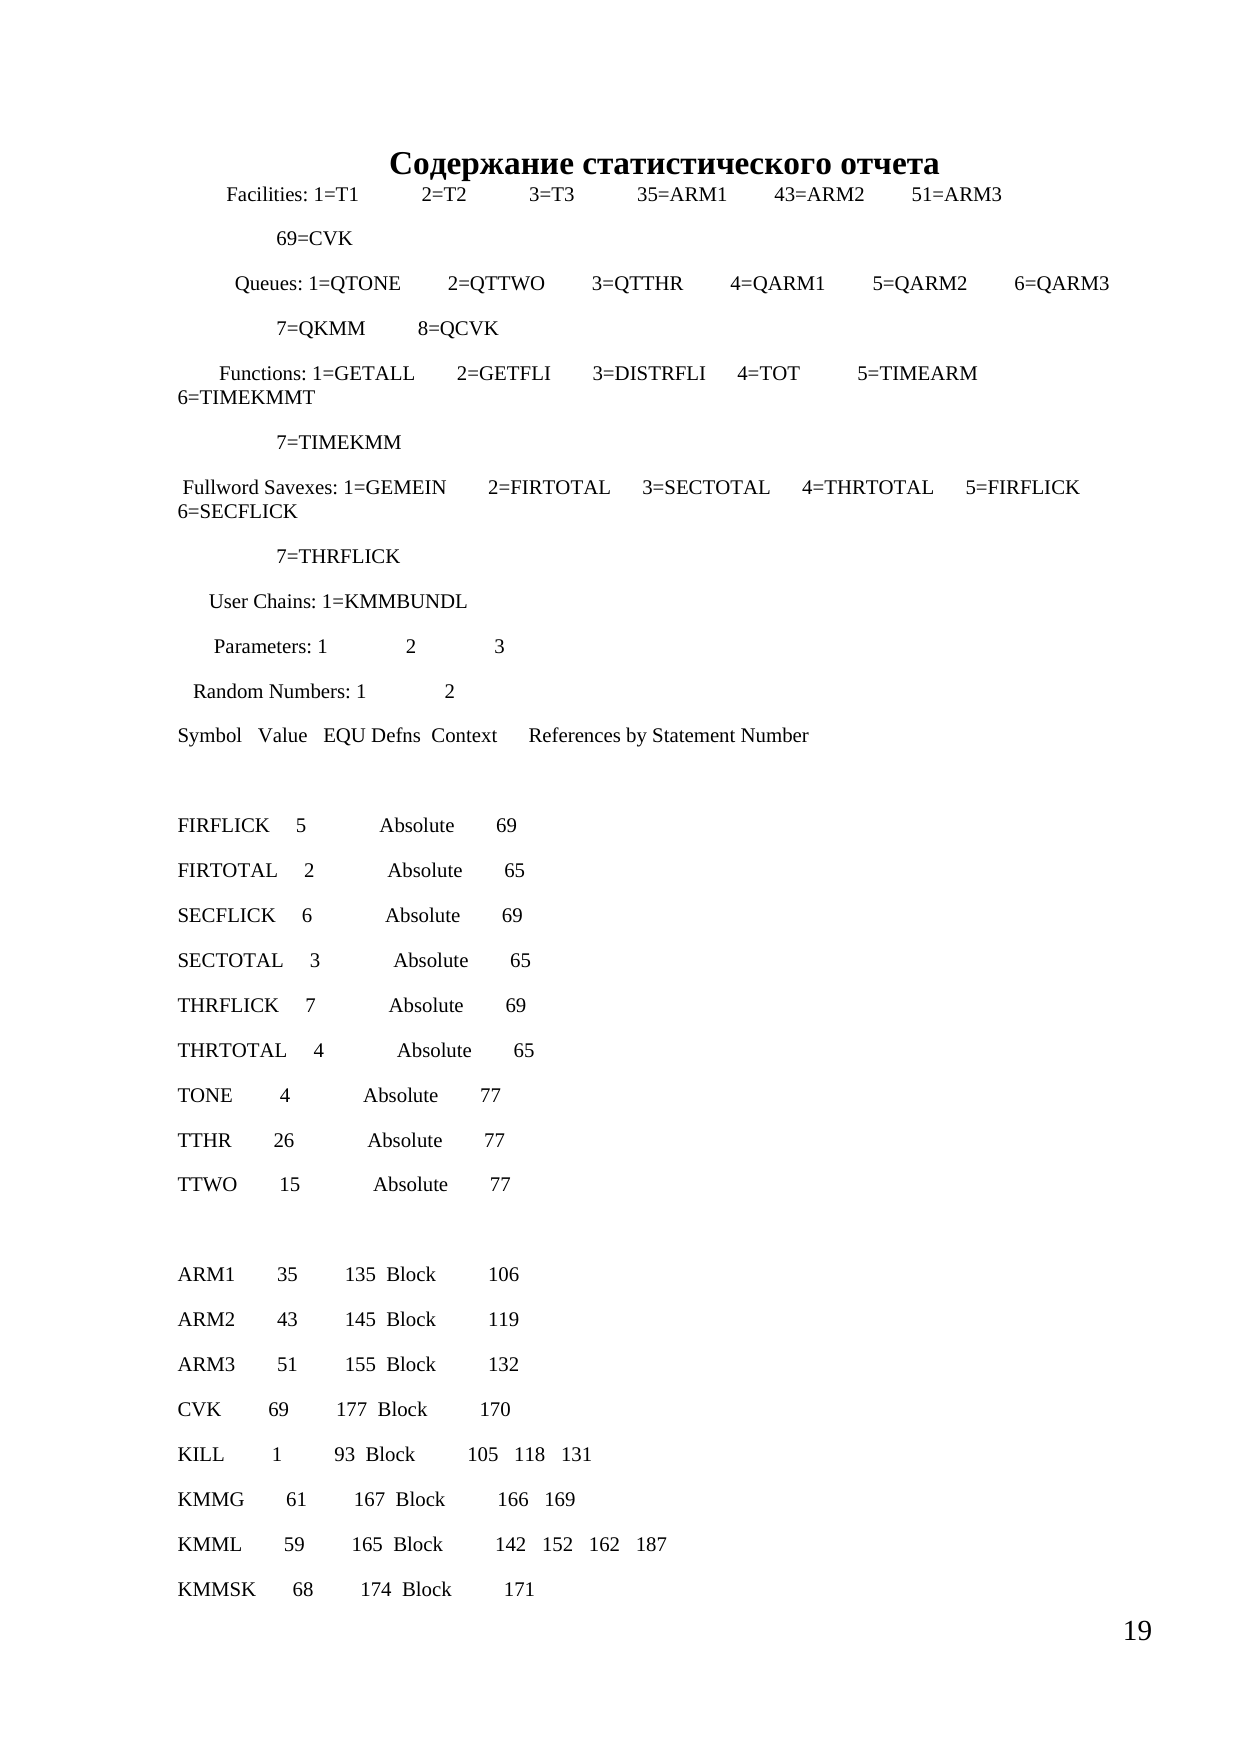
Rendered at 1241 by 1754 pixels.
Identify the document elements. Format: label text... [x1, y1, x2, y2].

text TTHR 26 Absolute 77 [177, 1127, 1152, 1152]
text CVK 69 177 Block 170 [177, 1397, 1152, 1421]
text KMMSK 68 174 Block 171 [177, 1576, 1152, 1601]
text User Chains: 1=KMMBUNDL [177, 589, 1152, 613]
text ARM2 43 145 Block 119 [177, 1307, 1152, 1331]
text Facilities: 1=T1 2=T2 3=T3 35=ARM1 43=ARM2 51=ARM3 [177, 181, 1152, 206]
text Queues: 1=QTONE 2=QTTWO 3=QTTHR 4=QARM1 5=QARM2 6=QARM3 [177, 271, 1152, 295]
text KMML 59 165 Block 142 152 162 187 [177, 1532, 1152, 1556]
text FIRTOTAL 2 Absolute 65 [177, 858, 1152, 882]
text 7=QKMM 8=QCVK [177, 316, 1152, 340]
text 7=THRFLICK [177, 544, 1152, 568]
text Parameters: 1 2 3 [177, 634, 1152, 658]
text Random Numbers: 1 2 [177, 678, 1152, 703]
subtitle Содержание статистического отчета [177, 143, 1152, 181]
text THRTOTAL 4 Absolute 65 [177, 1038, 1152, 1062]
text 7=TIMEKMM [177, 430, 1152, 454]
text SECFLICK 6 Absolute 69 [177, 903, 1152, 927]
text SECTOTAL 3 Absolute 65 [177, 948, 1152, 972]
text Functions: 1=GETALL 2=GETFLI 3=DISTRFLI 4=TOT 5=TIMEARM 6=TIMEKMMT [177, 361, 1152, 409]
text 69=CVK [177, 226, 1152, 250]
text ARM3 51 155 Block 132 [177, 1352, 1152, 1376]
text Fullword Savexes: 1=GEMEIN 2=FIRTOTAL 3=SECTOTAL 4=THRTOTAL 5=FIRFLICK 6=SECFLICK [177, 475, 1152, 523]
text TTWO 15 Absolute 77 [177, 1172, 1152, 1196]
text KMMG 61 167 Block 166 169 [177, 1487, 1152, 1511]
text ARM1 35 135 Block 106 [177, 1262, 1152, 1286]
text TONE 4 Absolute 77 [177, 1083, 1152, 1107]
text KILL 1 93 Block 105 118 131 [177, 1442, 1152, 1466]
text Symbol Value EQU Defns Context References by Statement Number [177, 723, 1152, 747]
text THRFLICK 7 Absolute 69 [177, 993, 1152, 1017]
text FIRFLICK 5 Absolute 69 [177, 813, 1152, 837]
